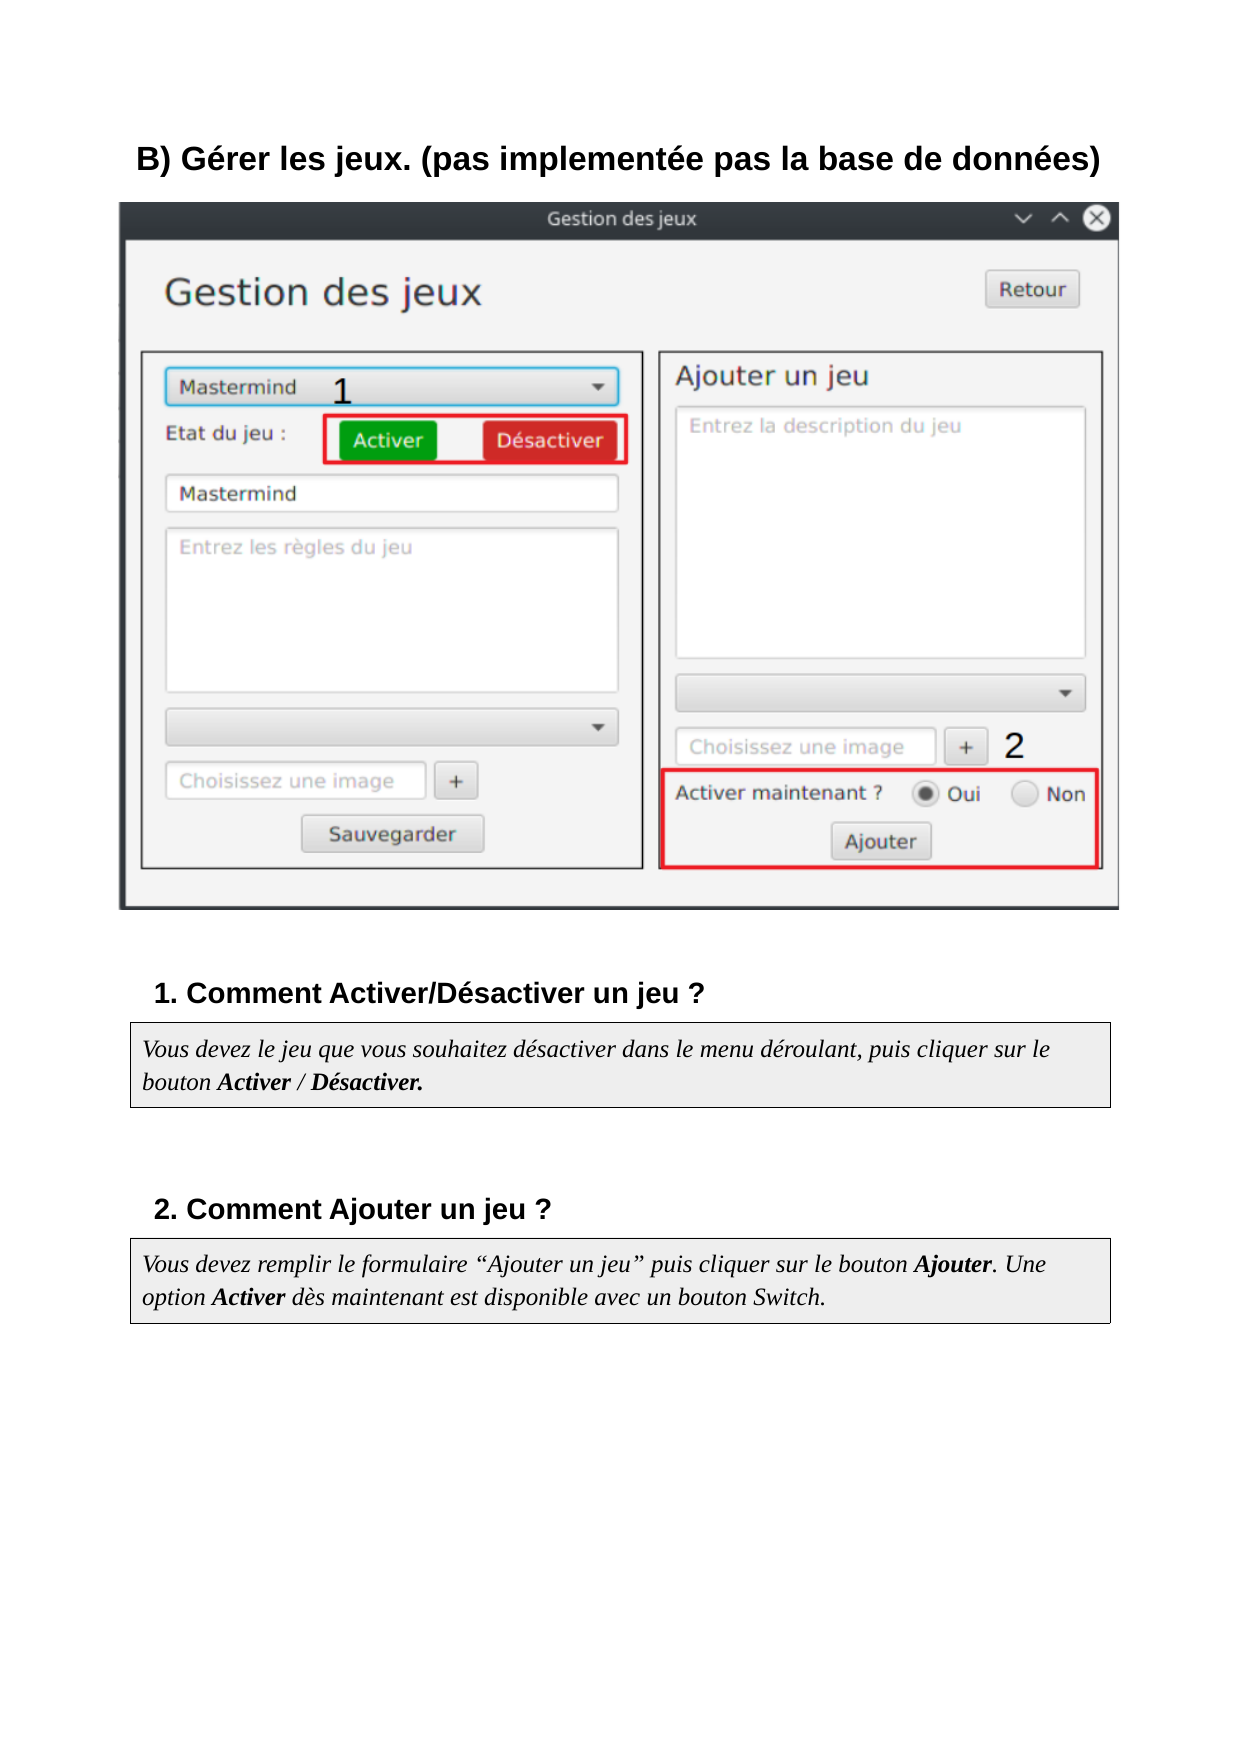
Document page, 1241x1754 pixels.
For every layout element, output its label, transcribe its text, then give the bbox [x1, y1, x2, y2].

text Vous devez remplir le formulaire “Ajouter un jeu” puis cliquer sur le bouton Ajouter. Une option Activer dès maintenant est disponible avec un bouton Switch. [131, 1239, 1110, 1323]
subtitle Comment Activer/Désactiver un jeu ? [118, 976, 1122, 1010]
picture [118, 202, 1123, 910]
text Vous devez le jeu que vous souhaitez désactiver dans le menu déroulant, puis cliquer sur le bouton Activer / Désactiver. [131, 1023, 1110, 1107]
subtitle Gérer les jeux. (pas implementée pas la base de données) [118, 139, 1122, 178]
subtitle Comment Ajouter un jeu ? [118, 1192, 1122, 1226]
